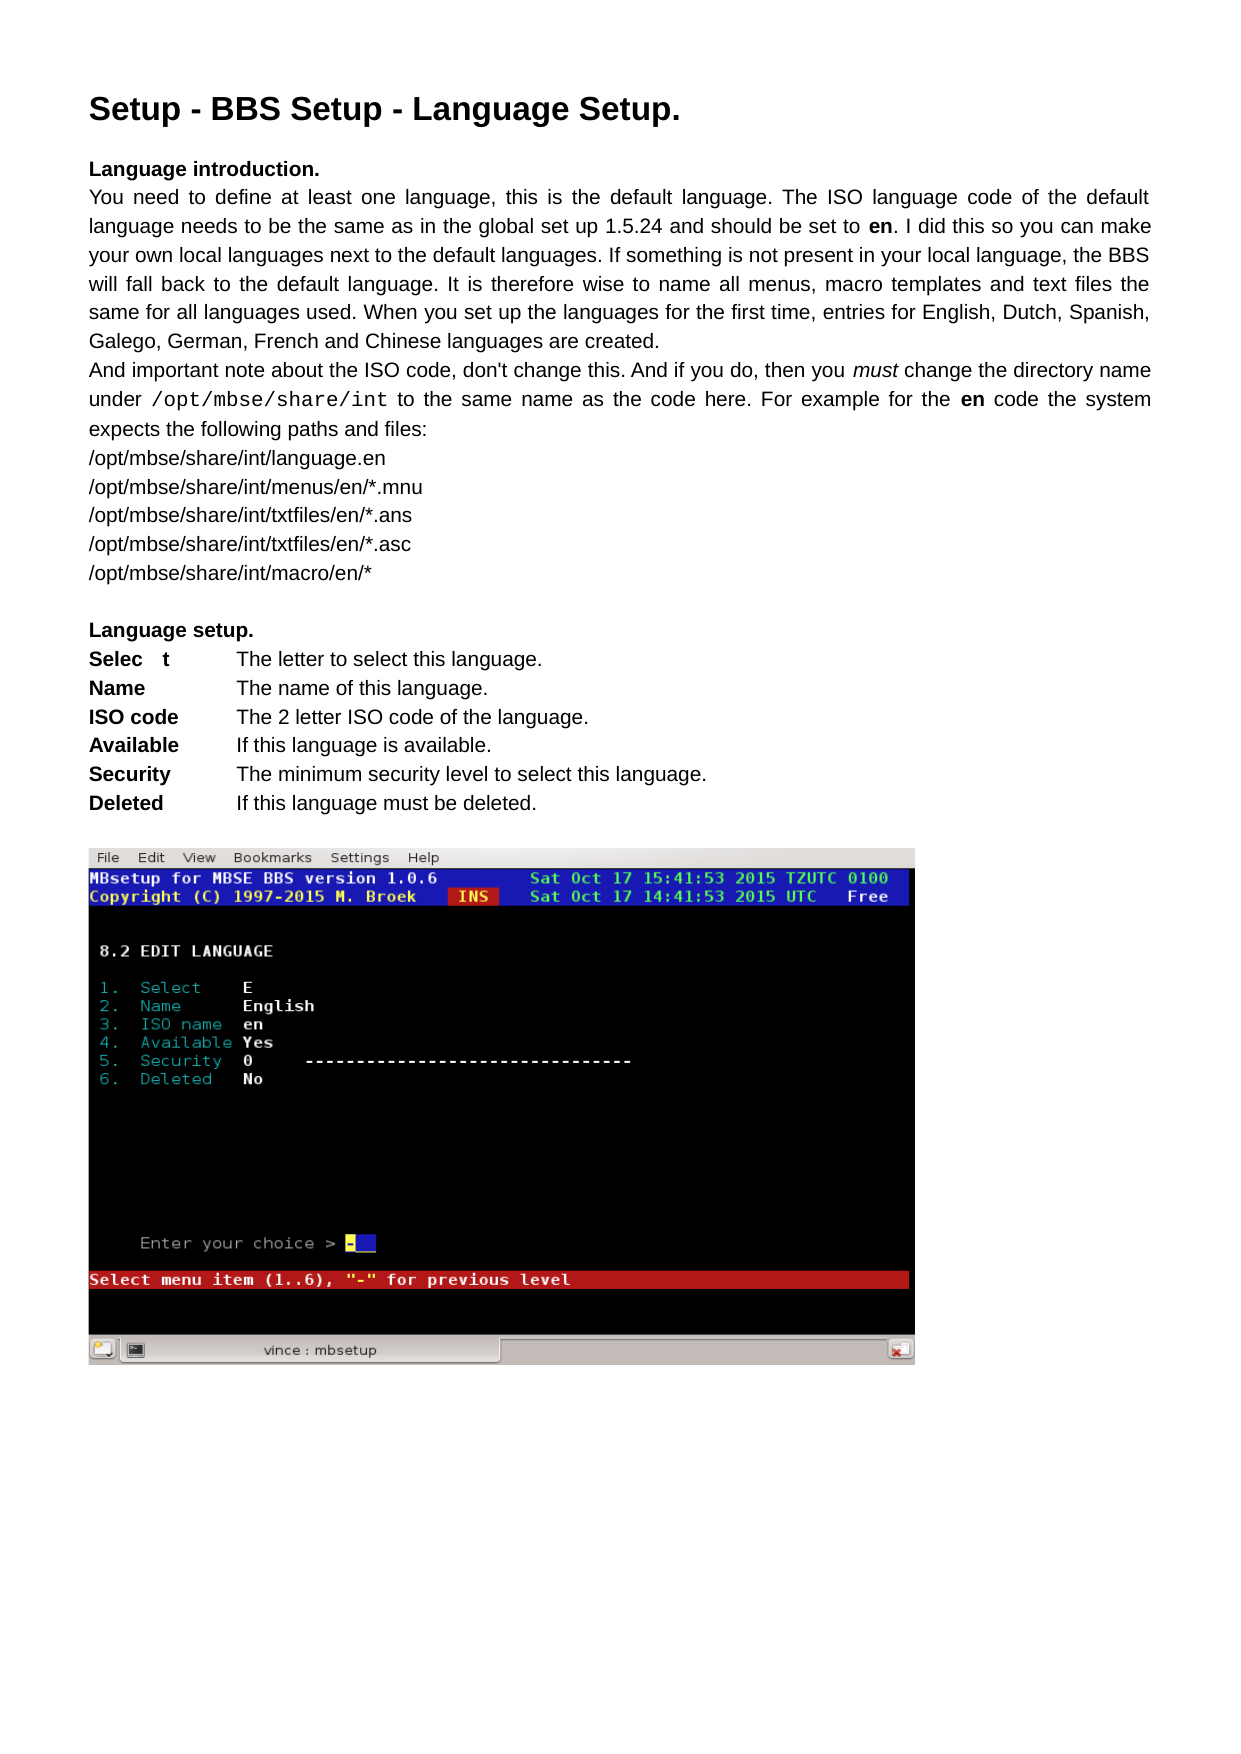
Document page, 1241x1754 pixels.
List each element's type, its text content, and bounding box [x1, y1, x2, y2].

picture [88, 848, 915, 1365]
text And important note about the ISO code, don't change this. And if you do, then you must change the directory name under /opt/mbse/share/int to the same name as the code here. For example for the en code the system expects the following paths and files: [88, 358, 1152, 441]
text Name The name of this language. [88, 676, 1152, 700]
text You need to define at least one language, this is the default language. The ISO language code of the default language needs to be the same as in the global set up 1.5.24 and should be set to en. I did this so you can make your own local languages next to the default languages. If something is not present in your local language, the BBS will fall back to the default language. It is therefore wise to name all menus, macro templates and text files the same for all languages used. When you set up the languages for the first time, entries for English, Dutch, Spanish, Galego, German, French and Chinese languages are created. [88, 185, 1152, 353]
text Language setup. [88, 618, 1152, 642]
text Available If this language is available. [88, 733, 1152, 757]
text Deleted If this language must be deleted. [88, 791, 1152, 815]
text Selec t The letter to select this language. [88, 647, 1152, 671]
text ISO code The 2 letter ISO code of the language. [88, 704, 1152, 728]
text Security The minimum security level to select this language. [88, 762, 1152, 786]
text /opt/mbse/share/int/language.en [88, 446, 1152, 470]
text /opt/mbse/share/int/txtfiles/en/*.ans [88, 503, 1152, 527]
text /opt/mbse/share/int/macro/en/* [88, 561, 1152, 585]
text /opt/mbse/share/int/txtfiles/en/*.asc [88, 532, 1152, 556]
text /opt/mbse/share/int/menus/en/*.mnu [88, 474, 1152, 498]
text Language introduction. [88, 156, 1152, 180]
subtitle Setup - BBS Setup - Language Setup. [88, 88, 1152, 127]
